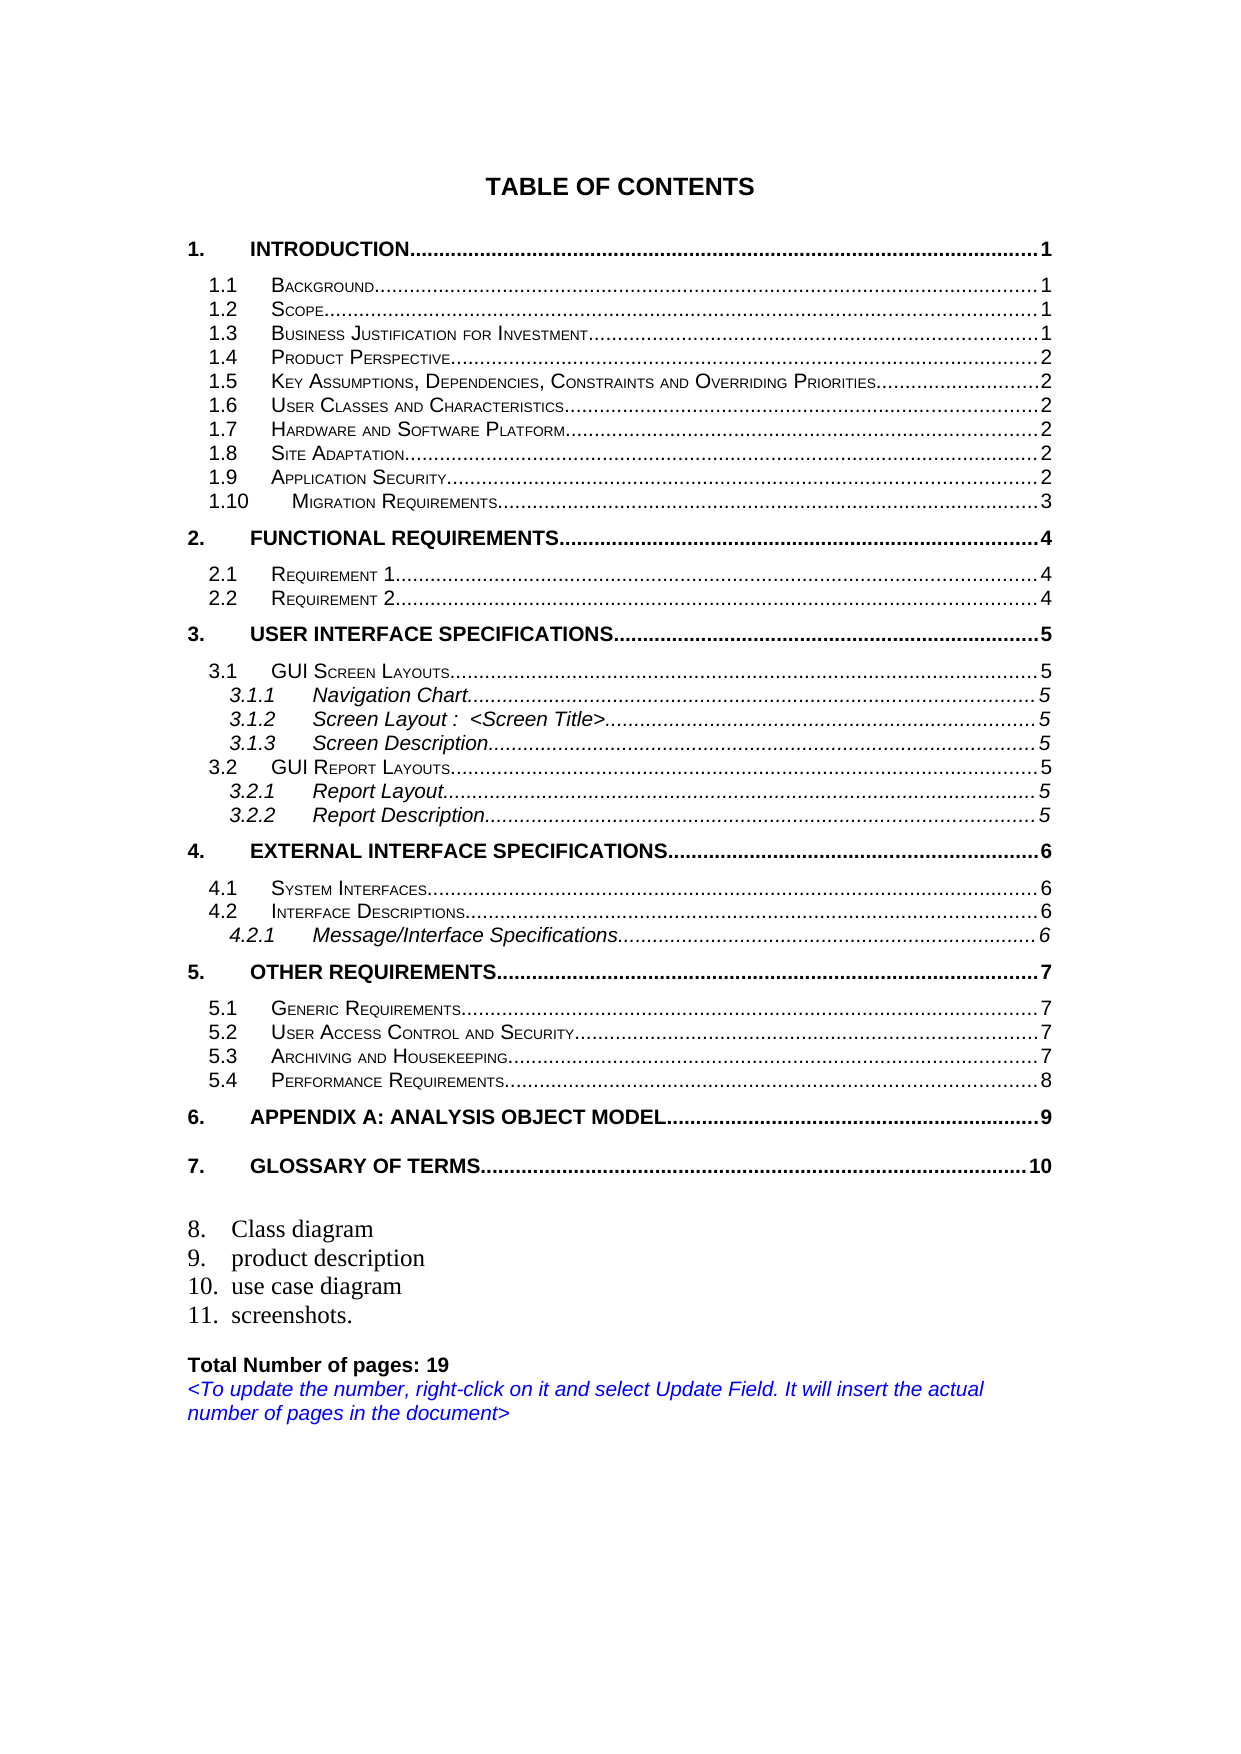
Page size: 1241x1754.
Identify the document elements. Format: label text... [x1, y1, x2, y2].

text 9. product description [187, 1243, 1053, 1271]
text 3.1.3 Screen Description 5 [229, 731, 1053, 754]
text 4.1 System Interfaces 6 [208, 875, 1053, 899]
text 1.3 Business Justification for Investment 1 [208, 321, 1053, 345]
text 4.2 Interface Descriptions 6 [208, 899, 1053, 923]
text 3.2 GUI Report Layouts 5 [208, 754, 1053, 778]
text 1.9 Application Security 2 [208, 465, 1053, 489]
text 3.1.1 Navigation Chart 5 [229, 683, 1053, 707]
text 1.6 User Classes and Characteristics 2 [208, 393, 1053, 417]
text 1.10 Migration Requirements 3 [208, 489, 1053, 513]
text 3.2.1 Report Layout 5 [229, 778, 1053, 802]
text Total Number of pages: 19 [187, 1353, 1053, 1377]
text 7. Glossary of Terms 10 [187, 1153, 1053, 1177]
text 5.3 Archiving and Housekeeping 7 [208, 1044, 1053, 1068]
text 4.2.1 Message/Interface Specifications 6 [229, 923, 1053, 947]
text 3. User Interface Specifications 5 [187, 622, 1053, 646]
text 2.1 Requirement 1 4 [208, 562, 1053, 586]
text 10. use case diagram [187, 1271, 1053, 1300]
text 5.1 Generic Requirements 7 [208, 996, 1053, 1020]
text 6. Appendix A: Analysis Object Model 9 [187, 1104, 1053, 1128]
text 2. Functional Requirements 4 [187, 525, 1053, 549]
text 3.1 GUI Screen Layouts 5 [208, 659, 1053, 683]
text 1.8 Site Adaptation 2 [208, 441, 1053, 465]
text 1.1 Background 1 [208, 273, 1053, 297]
text TABLE OF CONTENTS [187, 172, 1053, 200]
text 1. Introduction 1 [187, 237, 1053, 261]
text 11. screenshots. [187, 1300, 1053, 1329]
text 1.4 Product Perspective 2 [208, 345, 1053, 369]
text 1.7 Hardware and Software Platform 2 [208, 417, 1053, 441]
text 1.2 Scope 1 [208, 297, 1053, 321]
text 1.5 Key Assumptions, Dependencies, Constraints and Overriding Priorities 2 [208, 369, 1053, 393]
text <To update the number, right-click on it and select Update Field. It will insert the actual number of pages in the document> [187, 1377, 1053, 1425]
text 8. Class diagram [187, 1214, 1053, 1243]
text 5. Other Requirements 7 [187, 960, 1053, 984]
text 5.2 User Access Control and Security 7 [208, 1020, 1053, 1044]
text 4. External Interface Specifications 6 [187, 839, 1053, 863]
text 2.2 Requirement 2 4 [208, 586, 1053, 610]
text 3.2.2 Report Description 5 [229, 802, 1053, 826]
text 5.4 Performance Requirements 8 [208, 1068, 1053, 1092]
text 3.1.2 Screen Layout : <Screen Title> 5 [229, 707, 1053, 731]
